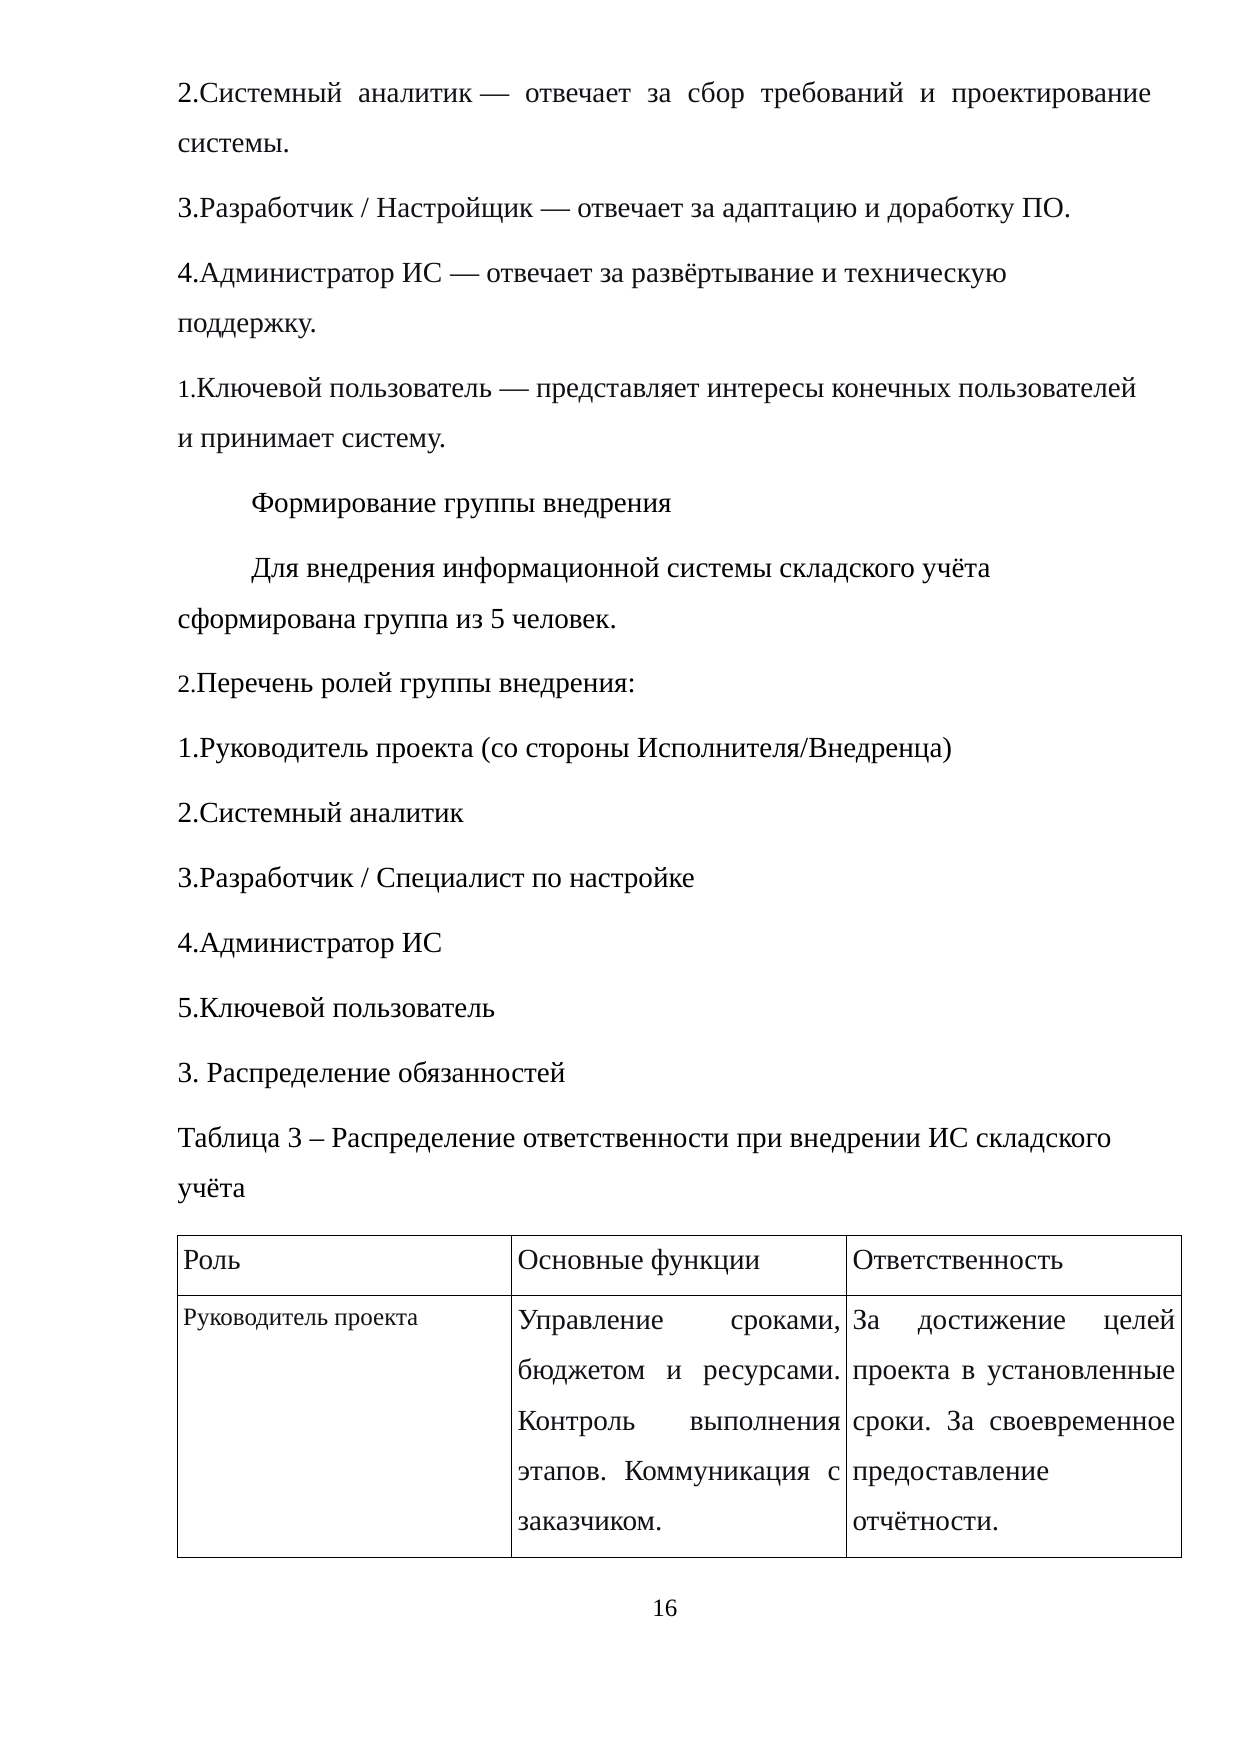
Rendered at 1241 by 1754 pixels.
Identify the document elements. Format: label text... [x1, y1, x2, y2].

text Таблица 3 – Распределение ответственности при внедрении ИС складского учёта [177, 1120, 1152, 1204]
list Системный аналитик [177, 795, 1152, 829]
list Администратор ИС — отвечает за развёртывание и техническую поддержку. [177, 255, 1152, 339]
list Руководитель проекта (со стороны Исполнителя/Внедренца) [177, 731, 1152, 764]
table_header Роль [178, 1236, 511, 1295]
list Ключевой пользователь [177, 990, 1152, 1024]
text Формирование группы внедрения [177, 486, 1152, 519]
list Перечень ролей группы внедрения: [177, 666, 1152, 699]
table_header Ответственность [847, 1236, 1181, 1295]
table_cell За достижение целей проекта в установленные сроки. За своевременное предоставление отчётности. [847, 1296, 1181, 1557]
text Для внедрения информационной системы складского учёта сформирована группа из 5 человек. [177, 550, 1152, 634]
table_cell Управление сроками, бюджетом и ресурсами. Контроль выполнения этапов. Коммуникация с заказчиком. [512, 1296, 846, 1557]
list Ключевой пользователь — представляет интересы конечных пользователей и принимает систему. [177, 370, 1152, 454]
table_cell Руководитель проекта [178, 1296, 511, 1557]
list Администратор ИС [177, 925, 1152, 959]
list Разработчик / Настройщик — отвечает за адаптацию и доработку ПО. [177, 190, 1152, 224]
text 3. Распределение обязанностей [177, 1055, 1152, 1088]
table_header Основные функции [512, 1236, 846, 1295]
list Разработчик / Специалист по настройке [177, 860, 1152, 894]
list Системный аналитик — отвечает за сбор требований и проектирование системы. [177, 75, 1152, 159]
